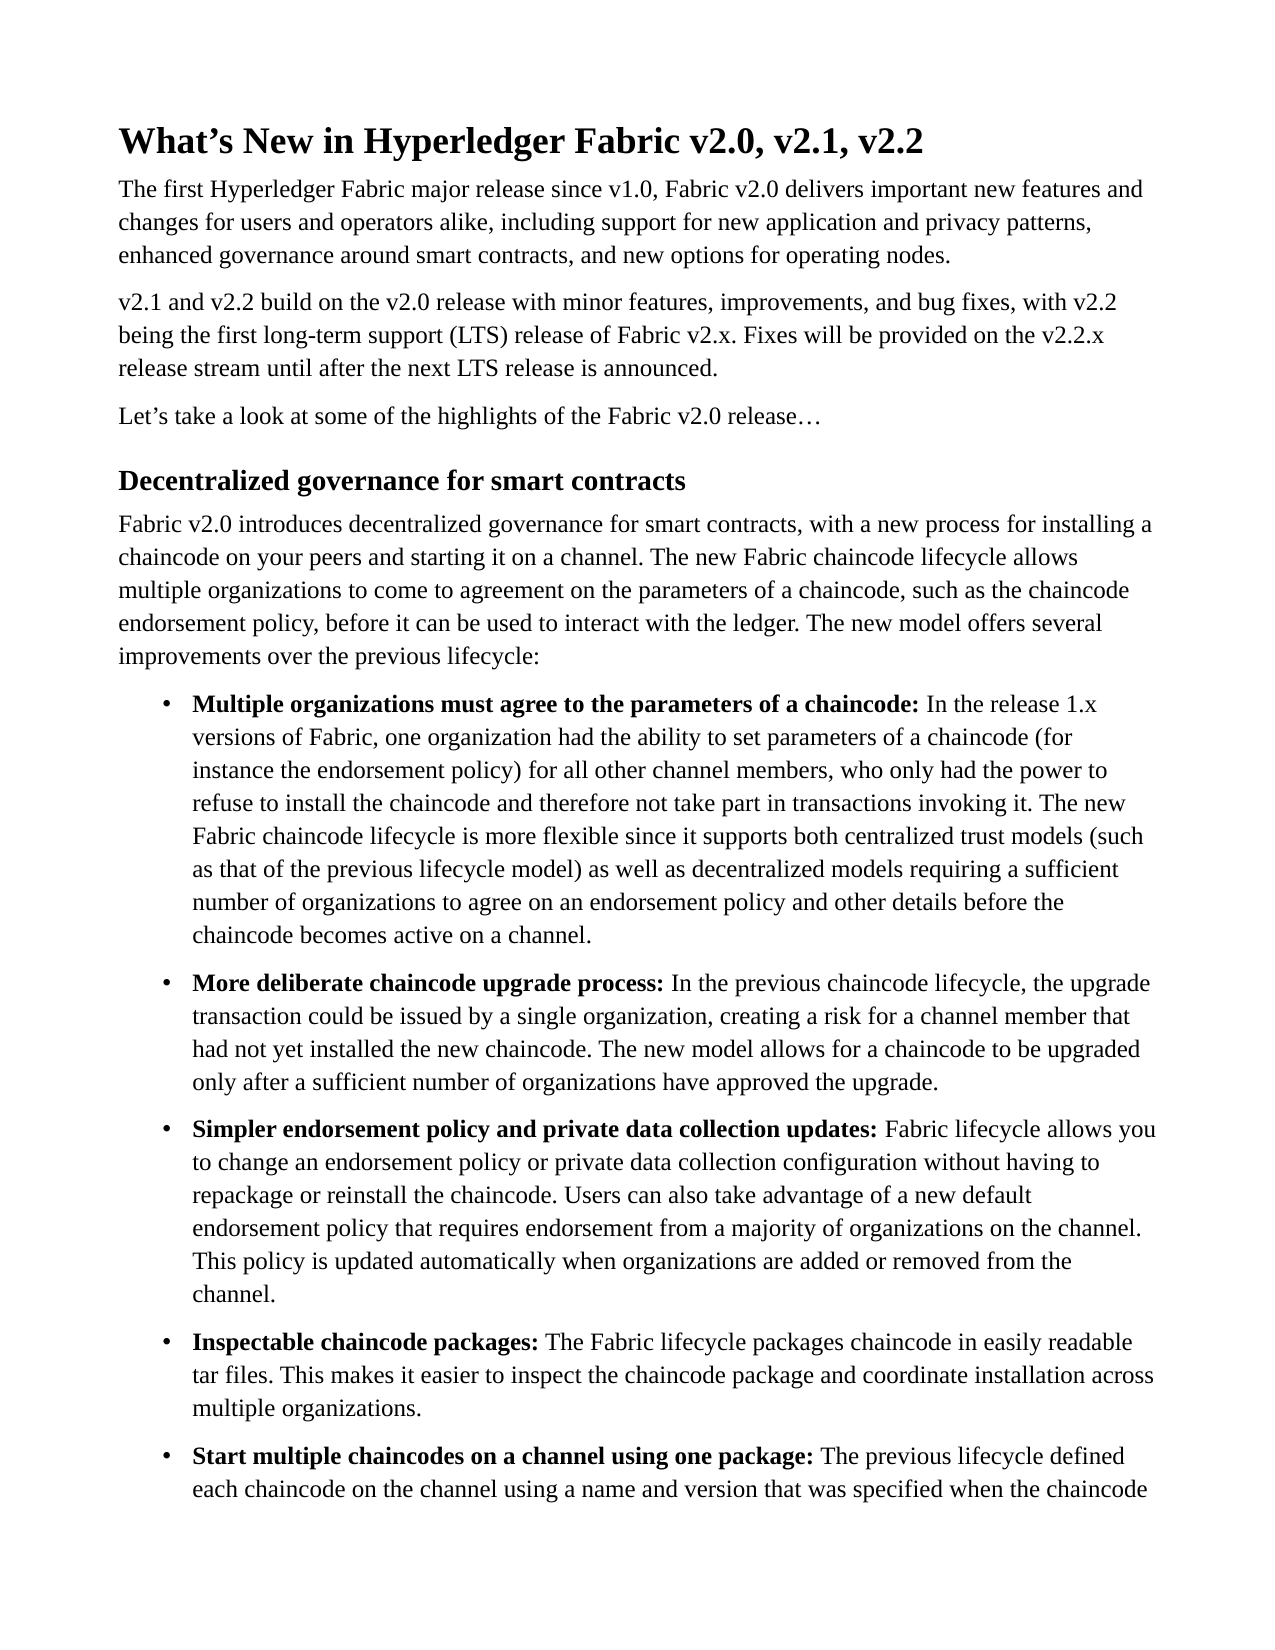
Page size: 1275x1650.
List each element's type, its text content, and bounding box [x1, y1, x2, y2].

subtitle What’s New in Hyperledger Fabric v2.0, v2.1, v2.2 [118, 118, 1157, 161]
list Inspectable chaincode packages: The Fabric lifecycle packages chaincode in easily readable tar files. This makes it easier to inspect the chaincode package and coordinate installation across multiple organizations. [162, 1327, 1157, 1422]
list Start multiple chaincodes on a channel using one package: The previous lifecycle defined each chaincode on the channel using a name and version that was specified when the chaincode [162, 1441, 1157, 1502]
list Simpler endorsement policy and private data collection updates: Fabric lifecycle allows you to change an endorsement policy or private data collection configuration without having to repackage or reinstall the chaincode. Users can also take advantage of a new default endorsement policy that requires endorsement from a majority of organizations on the channel. This policy is updated automatically when organizations are added or removed from the channel. [162, 1114, 1157, 1308]
text v2.1 and v2.2 build on the v2.0 release with minor features, improvements, and bug fixes, with v2.2 being the first long-term support (LTS) release of Fabric v2.x. Fixes will be provided on the v2.2.x release stream until after the next LTS release is announced. [118, 287, 1157, 382]
list Multiple organizations must agree to the parameters of a chaincode: In the release 1.x versions of Fabric, one organization had the ability to set parameters of a chaincode (for instance the endorsement policy) for all other channel members, who only had the power to refuse to install the chaincode and therefore not take part in transactions invoking it. The new Fabric chaincode lifecycle is more flexible since it supports both centralized trust models (such as that of the previous lifecycle model) as well as decentralized models requiring a sufficient number of organizations to agree on an endorsement policy and other details before the chaincode becomes active on a channel. [162, 689, 1157, 949]
list More deliberate chaincode upgrade process: In the previous chaincode lifecycle, the upgrade transaction could be issued by a single organization, creating a risk for a channel member that had not yet installed the new chaincode. The new model allows for a chaincode to be upgraded only after a sufficient number of organizations have approved the upgrade. [162, 968, 1157, 1096]
text Fabric v2.0 introduces decentralized governance for smart contracts, with a new process for installing a chaincode on your peers and starting it on a channel. The new Fabric chaincode lifecycle allows multiple organizations to come to agreement on the parameters of a chaincode, such as the chaincode endorsement policy, before it can be used to interact with the ledger. The new model offers several improvements over the previous lifecycle: [118, 509, 1157, 670]
text Let’s take a look at some of the highlights of the Fabric v2.0 release… [118, 401, 1157, 430]
text The first Hyperledger Fabric major release since v1.0, Fabric v2.0 delivers important new features and changes for users and operators alike, including support for new application and privacy patterns, enhanced governance around smart contracts, and new options for operating nodes. [118, 174, 1157, 268]
subtitle Decentralized governance for smart contracts [118, 463, 1157, 497]
